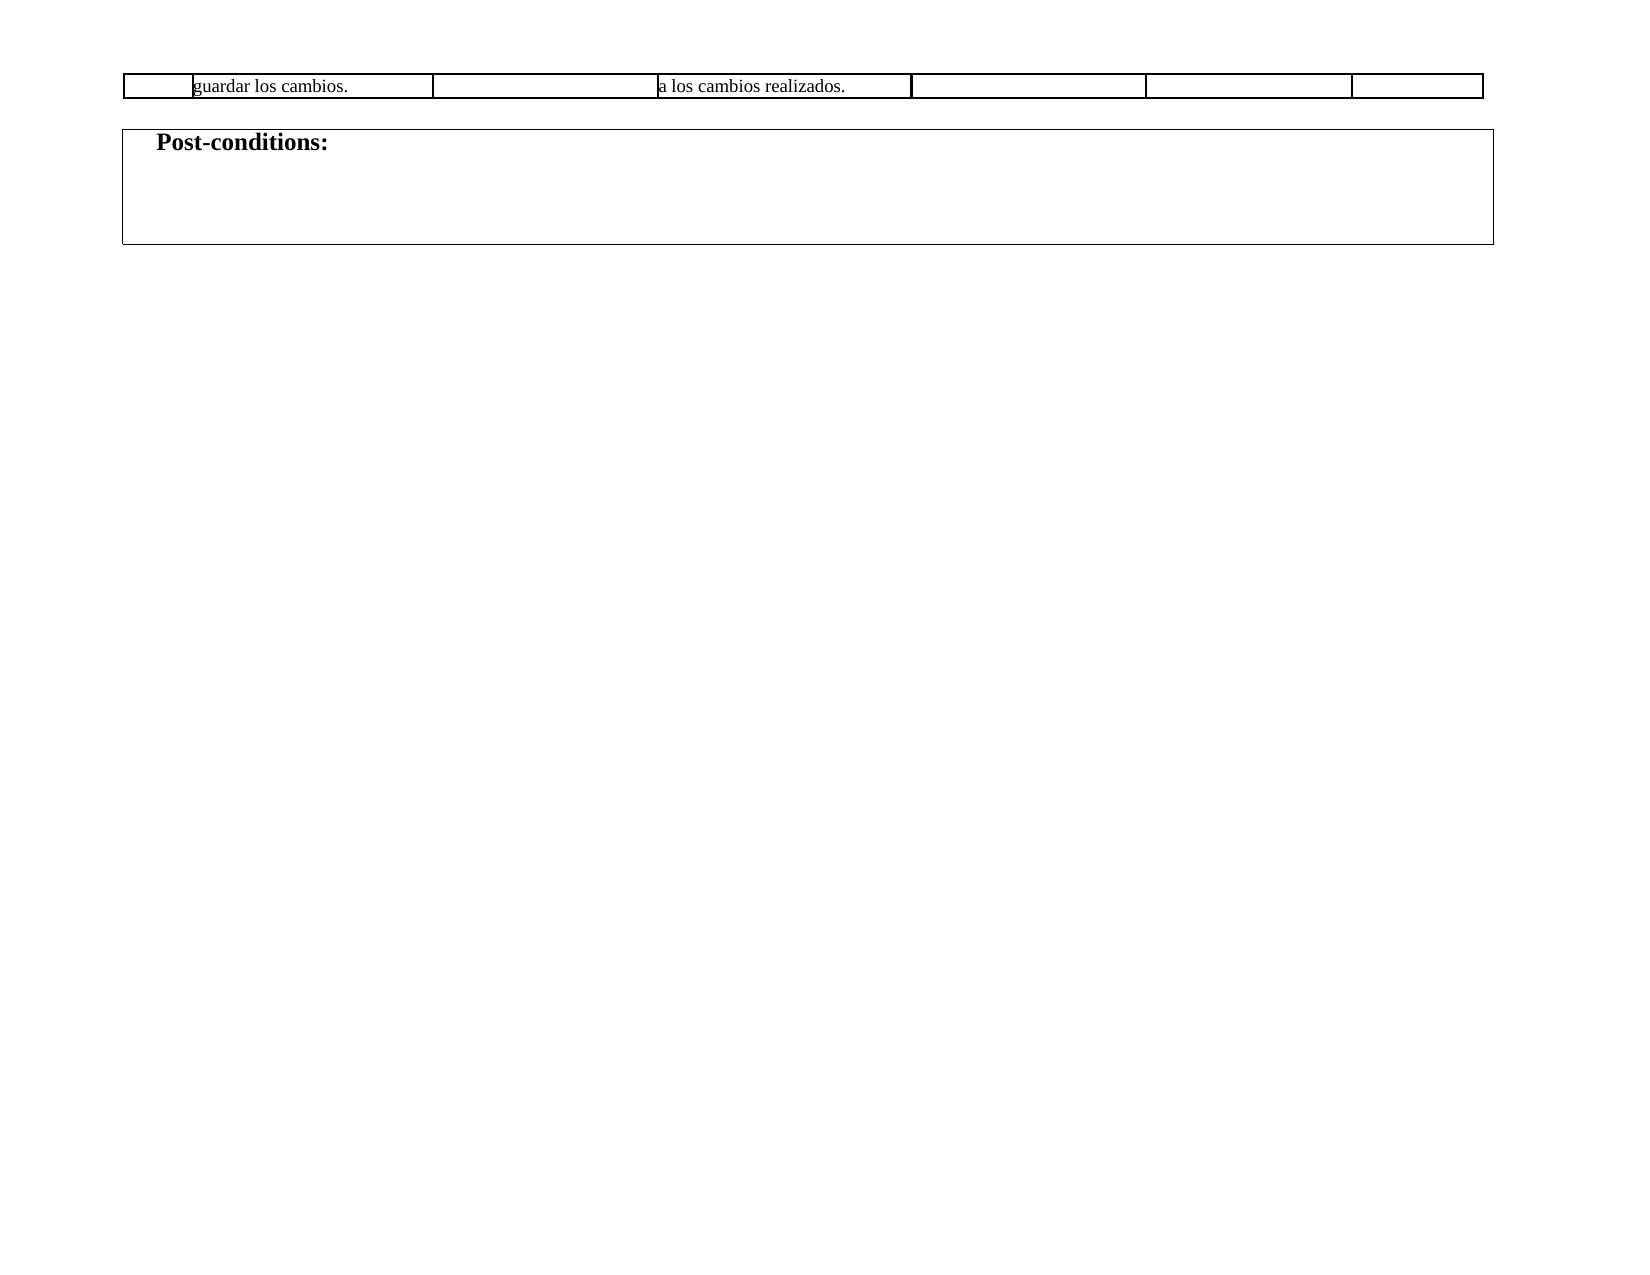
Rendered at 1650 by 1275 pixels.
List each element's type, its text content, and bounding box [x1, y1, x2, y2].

table_cell [125, 75, 192, 97]
text Post-conditions: [156, 130, 1493, 155]
table_cell guardar los cambios. [194, 75, 432, 97]
table_cell [1353, 75, 1482, 97]
table_cell [913, 75, 1145, 97]
table_cell [1147, 75, 1351, 97]
table_cell a los cambios realizados. [659, 75, 910, 97]
table_cell [434, 75, 657, 97]
